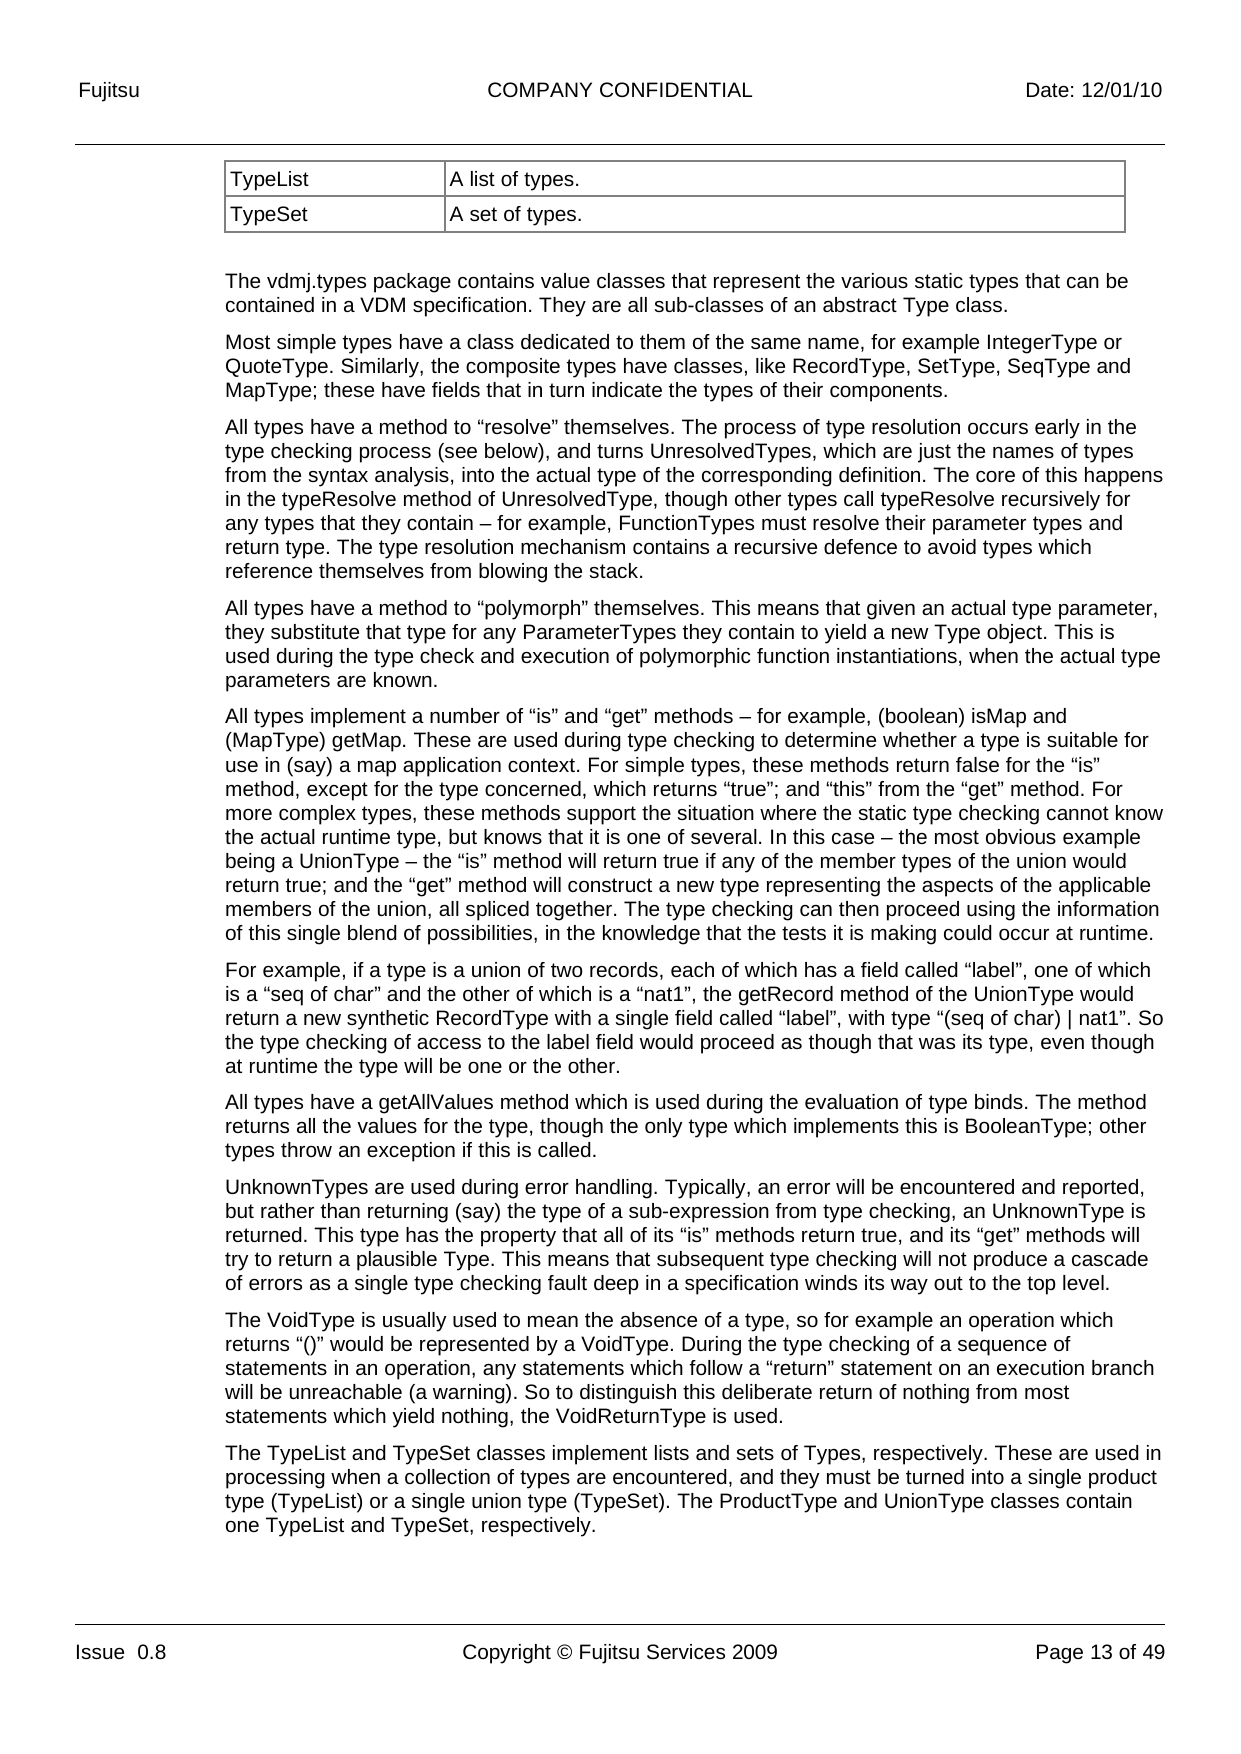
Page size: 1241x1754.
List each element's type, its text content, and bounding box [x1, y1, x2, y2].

text All types have a getAllValues method which is used during the evaluation of type binds. The method returns all the values for the type, though the only type which implements this is BooleanType; other types throw an exception if this is called. [225, 1090, 1165, 1162]
text Most simple types have a class dedicated to them of the same name, for example IntegerType or QuoteType. Similarly, the composite types have classes, like RecordType, SetType, SeqType and MapType; these have fields that in turn indicate the types of their components. [225, 330, 1165, 402]
table_cell A set of types. [446, 197, 1124, 231]
text For example, if a type is a union of two records, each of which has a field called “label”, one of which is a “seq of char” and the other of which is a “nat1”, the getRecord method of the UnionType would return a new synthetic RecordType with a single field called “label”, with type “(seq of char) | nat1”. So the type checking of access to the label field would proceed as though that was its type, even though at runtime the type will be one or the other. [225, 957, 1165, 1078]
text All types have a method to “resolve” themselves. The process of type resolution occurs early in the type checking process (see below), and turns UnresolvedTypes, which are just the names of types from the syntax analysis, into the actual type of the corresponding definition. The core of this happens in the typeResolve method of UnresolvedType, though other types call typeResolve recursively for any types that they contain – for example, FunctionTypes must resolve their parameter types and return type. The type resolution mechanism contains a recursive defence to avoid types which reference themselves from blowing the stack. [225, 415, 1165, 583]
text All types implement a number of “is” and “get” methods – for example, (boolean) isMap and (MapType) getMap. These are used during type checking to determine whether a type is suitable for use in (say) a map application context. For simple types, these methods return false for the “is” method, except for the type concerned, which returns “true”; and “this” from the “get” method. For more complex types, these methods support the situation where the static type checking cannot know the actual runtime type, but knows that it is one of several. In this case – the most obvious example being a UnionType – the “is” method will return true if any of the member types of the union would return true; and the “get” method will construct a new type representing the aspects of the applicable members of the union, all spliced together. The type checking can then proceed using the information of this single blend of possibilities, in the knowledge that the tests it is making could occur at runtime. [225, 704, 1165, 945]
text UnknownTypes are used during error handling. Typically, an error will be encountered and reported, but rather than returning (say) the type of a sub-expression from type checking, an UnknownType is returned. This type has the property that all of its “is” methods return true, and its “get” methods will try to return a plausible Type. This means that subsequent type checking will not produce a cascade of errors as a single type checking fault deep in a specification winds its way out to the top level. [225, 1175, 1165, 1295]
table_cell A list of types. [446, 162, 1124, 195]
table_cell TypeList [226, 162, 444, 195]
text The VoidType is usually used to mean the absence of a type, so for example an operation which returns “()” would be represented by a VoidType. During the type checking of a sequence of statements in an operation, any statements which follow a “return” statement on an execution branch will be unreachable (a warning). So to distinguish this deliberate return of nothing from most statements which yield nothing, the VoidReturnType is used. [225, 1308, 1165, 1428]
text All types have a method to “polymorph” themselves. This means that given an actual type parameter, they substitute that type for any ParameterTypes they contain to yield a new Type object. This is used during the type check and execution of polymorphic function instantiations, when the actual type parameters are known. [225, 596, 1165, 692]
text The vdmj.types package contains value classes that represent the various static types that can be contained in a VDM specification. They are all sub-classes of an abstract Type class. [225, 269, 1165, 317]
text The TypeList and TypeSet classes implement lists and sets of Types, respectively. These are used in processing when a collection of types are encountered, and they must be turned into a single product type (TypeList) or a single union type (TypeSet). The ProductType and UnionType classes contain one TypeList and TypeSet, respectively. [225, 1441, 1165, 1537]
table_cell TypeSet [226, 197, 444, 231]
